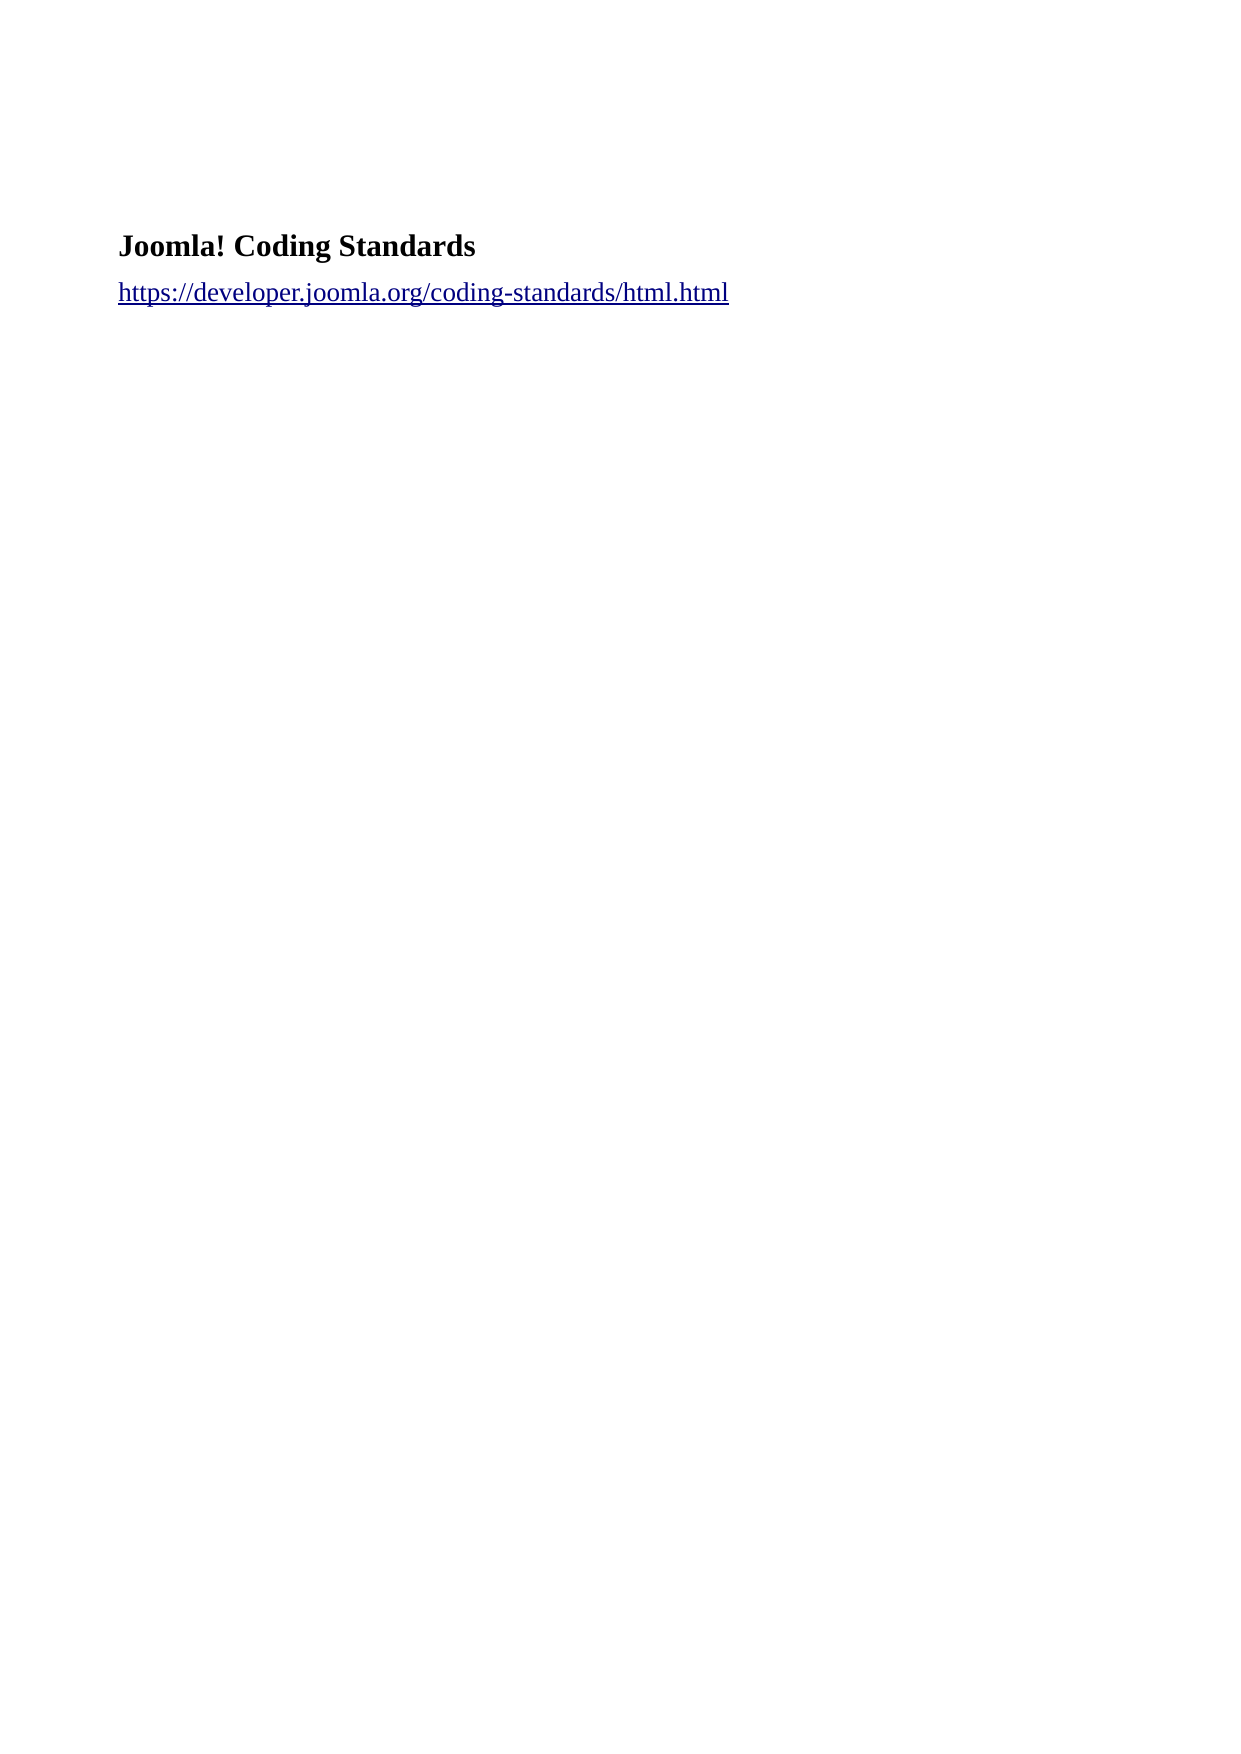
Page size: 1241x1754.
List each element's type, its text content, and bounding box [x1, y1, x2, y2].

text https://developer.joomla.org/coding-standards/html.html [118, 276, 1122, 307]
subtitle Joomla! Coding Standards [118, 228, 1122, 264]
